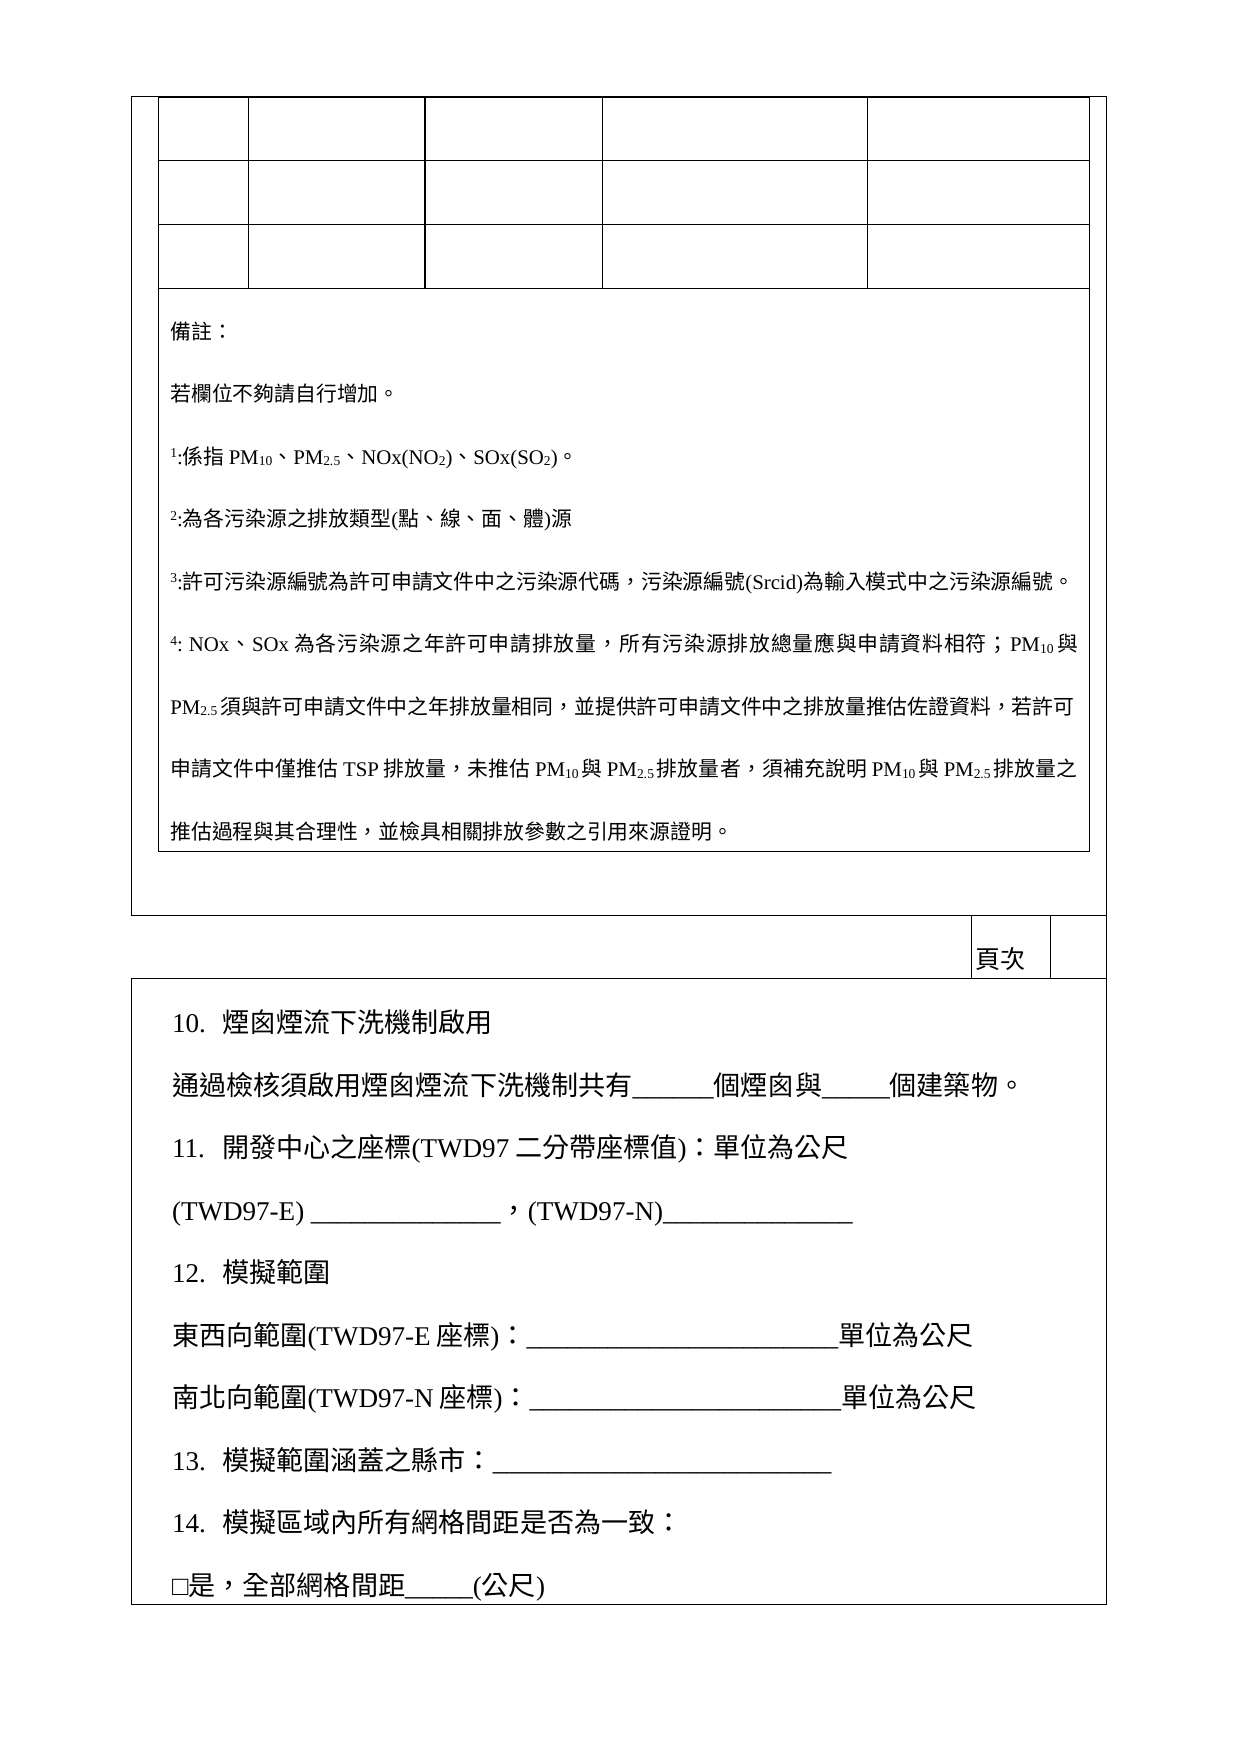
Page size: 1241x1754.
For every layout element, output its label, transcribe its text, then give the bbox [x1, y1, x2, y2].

table_cell [249, 161, 424, 224]
table_cell [249, 225, 424, 287]
table_cell [868, 98, 1089, 160]
table_cell [603, 161, 867, 224]
table_cell [868, 225, 1089, 287]
table_cell [426, 98, 602, 160]
table_cell [159, 225, 248, 287]
table_header 使用之AERMOD模式之版本號碼：__________(例如V21112) 模式控制選項(MODELOP)： □DFAULT □CONC □OLM 模擬之污染物種與濃度平均時段(AVERTIME)： 是否啟用二氧化氮轉換機制(OLM)： □是 □否(跳過第5項) 二氧化氮轉換機制使用參數與數值： NO2EQUIL 參數：__________；NO2STACK參數：____________________ OZONEVAL參數：__________；OZONEFIL 參數(檔名)：________________ 本年內是否新設或變更其他製程：□是(應加入模擬) □否 排放源類型(可複選)： □點源 □線源 □面源 □體源 ；最低排放高度：_____(公尺) 排放源數量：點源___個；線源___個；面源___個；體源___個；合計___個 (指輸入模式內進行模擬之排放源數量) 各種污染物各類排放源模擬總表 [132, 97, 1106, 914]
table_cell [603, 98, 867, 160]
table_cell 煙囪煙流下洗機制啟用 通過檢核須啟用煙囪煙流下洗機制共有______個煙囪與_____個建築物。 開發中心之座標(TWD97二分帶座標值)：單位為公尺 (TWD97-E) ______________，(TWD97-N)______________ 模擬範圍 東西向範圍(TWD97-E座標)：_______________________單位為公尺 南北向範圍(TWD97-N座標)：_______________________單位為公尺 模擬範圍涵蓋之縣市：_________________________ 模擬區域內所有網格間距是否為一致： □是，全部網格間距_____(公尺) □否，距離中心_____(公里)內網格間距____(公尺)，其餘網格間距____(公尺) 模擬期程與方式： 模擬期程： □三年 □五年 模擬方式： □逐年模擬(一次模擬一年) 氣象資料使用年份：_________________________ 地面氣象資料是否使用公告資料: □ 是 □ 否，自行計算 高空氣象資料是否使用公告資料: □ 是 □ 否，自行計算 地程高度與尺丘高度是否使用公告資料: □ 是 □ 否，自行計算 是否自行內插：□是，使用四點線性內插方法 □否 空氣污染物容許增量值模擬結果： 請依照模擬範圍所涵蓋之縣市別自行增列填表，若無所列之模擬物種免填 模式模擬設定、程式執行與結果分析者簽名：____________________________ [132, 979, 1106, 1604]
table_cell 頁次 [972, 916, 1050, 978]
table_cell [603, 225, 867, 287]
table_cell 備註： 若欄位不夠請自行增加。 1:係指PM10、PM2.5、NOx(NO2)、SOx(SO2)。 2:為各污染源之排放類型(點、線、面、體)源 3:許可污染源編號為許可申請文件中之污染源代碼，污染源編號(Srcid)為輸入模式中之污染源編號。 4: NOx、SOx為各污染源之年許可申請排放量，所有污染源排放總量應與申請資料相符；PM10與PM2.5須與許可申請文件中之年排放量相同，並提供許可申請文件中之排放量推估佐證資料，若許可申請文件中僅推估TSP排放量，未推估PM10與PM2.5排放量者，須補充說明PM10與PM2.5排放量之推估過程與其合理性，並檢具相關排放參數之引用來源證明。 [159, 289, 1089, 851]
table_cell [1051, 916, 1106, 978]
table_cell [159, 98, 248, 160]
table_cell [249, 98, 424, 160]
table_cell [426, 161, 602, 224]
table_cell [159, 161, 248, 224]
table_cell [426, 225, 602, 287]
table_cell [131, 916, 971, 978]
table_cell [868, 161, 1089, 224]
